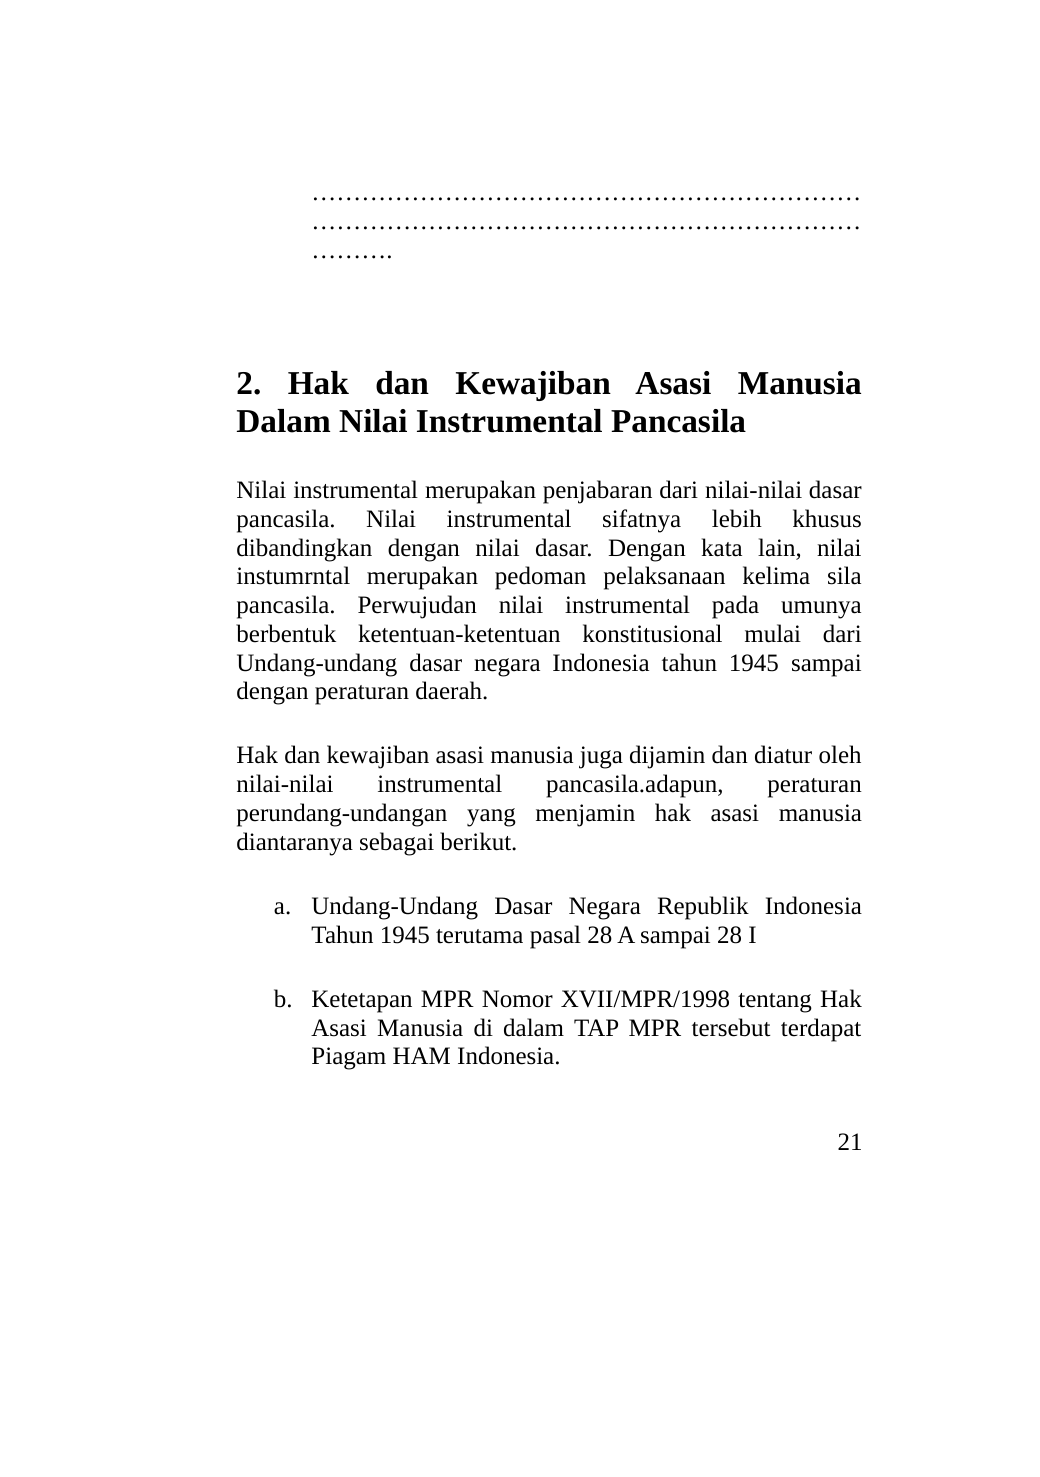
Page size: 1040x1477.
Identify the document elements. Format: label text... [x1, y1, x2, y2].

text Hak dan kewajiban asasi manusia juga dijamin dan diatur oleh nilai-nilai instrumental pancasila.adapun, peraturan perundang-undangan yang menjamin hak asasi manusia diantaranya sebagai berikut. [236, 741, 862, 856]
text ……………………………………………………………………………………………………………………………. [311, 177, 862, 263]
list Undang-Undang Dasar Negara Republik Indonesia Tahun 1945 terutama pasal 28 A sampai 28 I [274, 891, 862, 948]
text Nilai instrumental merupakan penjabaran dari nilai-nilai dasar pancasila. Nilai instrumental sifatnya lebih khusus dibandingkan dengan nilai dasar. Dengan kata lain, nilai instumrntal merupakan pedoman pelaksanaan kelima sila pancasila. Perwujudan nilai instrumental pada umunya berbentuk ketentuan-ketentuan konstitusional mulai dari Undang-undang dasar negara Indonesia tahun 1945 sampai dengan peraturan daerah. [236, 475, 862, 705]
list Ketetapan MPR Nomor XVII/MPR/1998 tentang Hak Asasi Manusia di dalam TAP MPR tersebut terdapat Piagam HAM Indonesia. [274, 984, 862, 1070]
text 2. Hak dan Kewajiban Asasi Manusia Dalam Nilai Instrumental Pancasila [236, 363, 862, 440]
